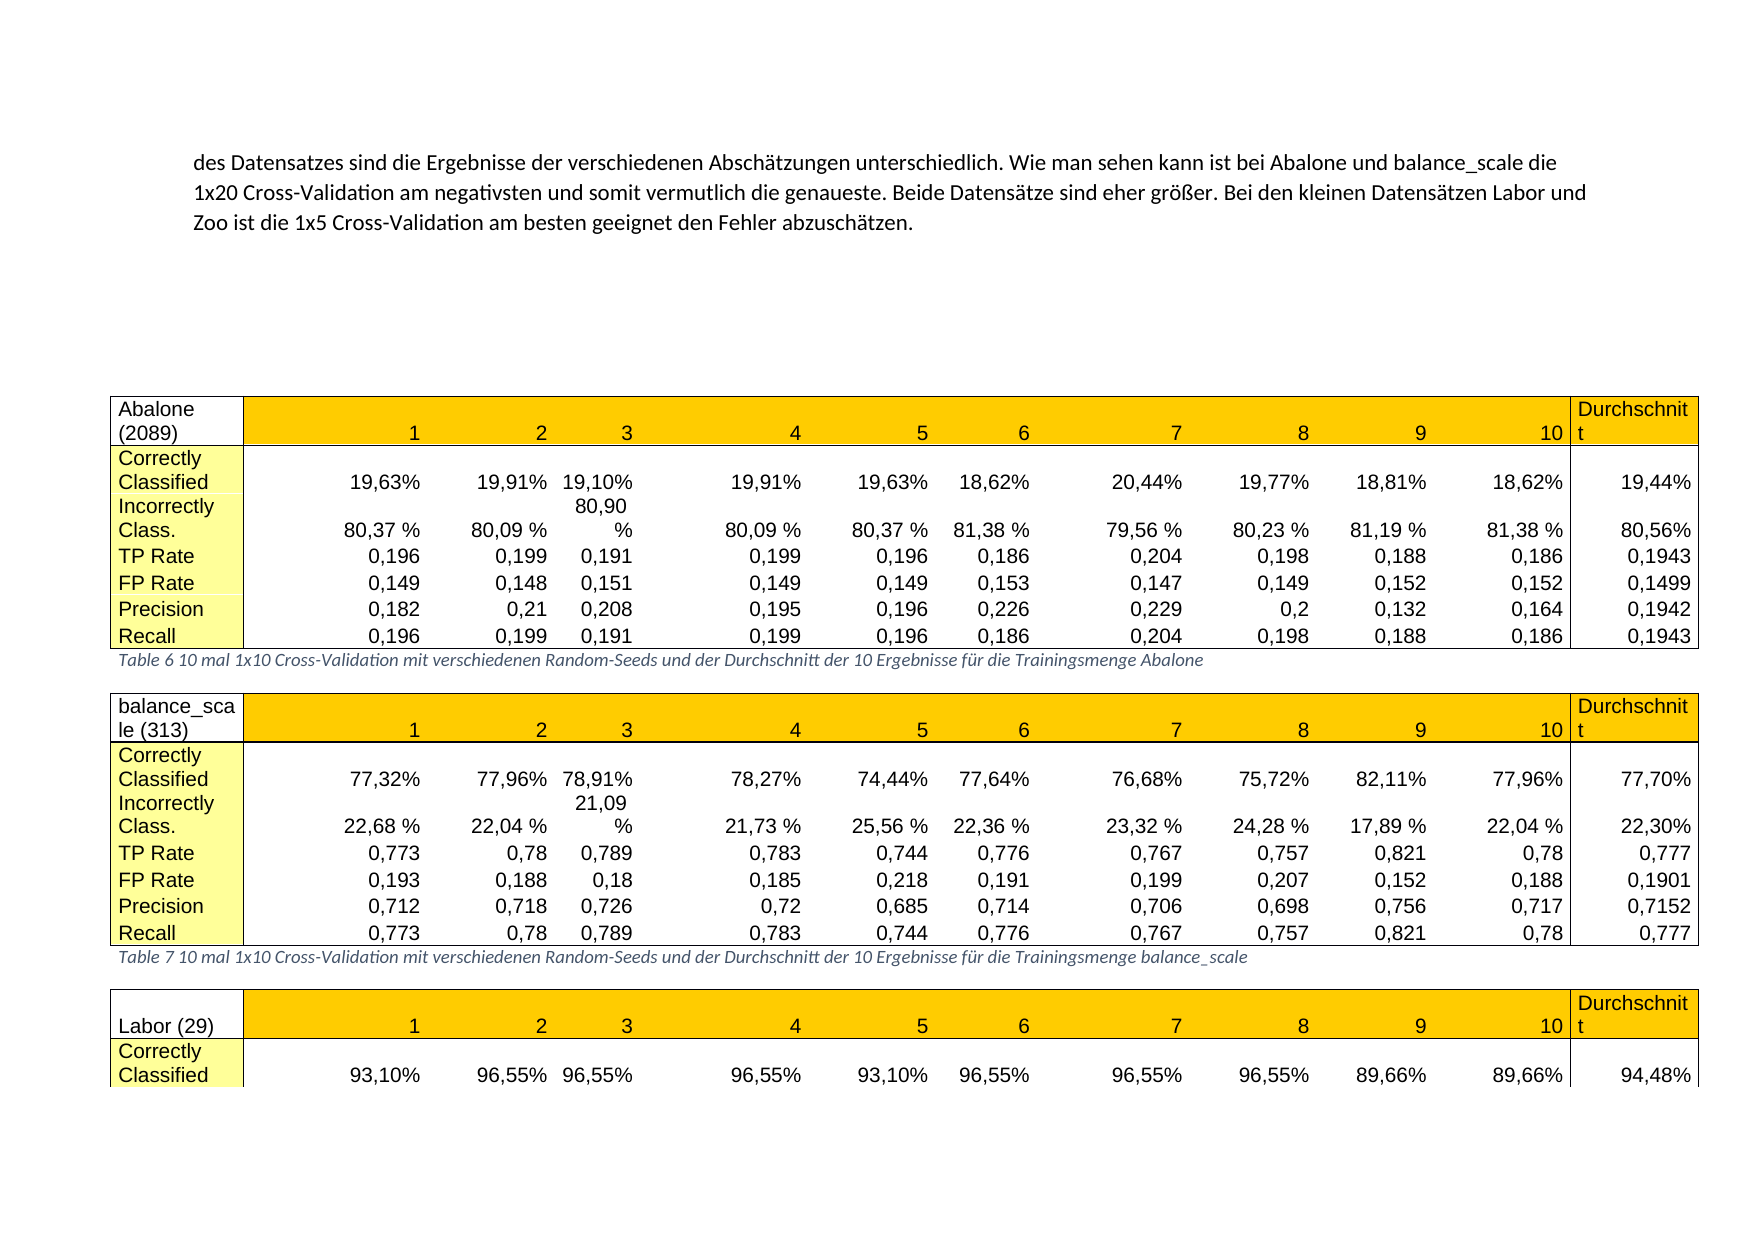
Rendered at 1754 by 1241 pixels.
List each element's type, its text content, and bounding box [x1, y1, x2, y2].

table_header 1 [244, 990, 427, 1038]
table_cell 23,32 % [1037, 790, 1189, 838]
table_header 10 [1434, 990, 1570, 1038]
table_header 9 [1316, 694, 1434, 741]
table_cell 94,48% [1571, 1039, 1698, 1087]
table_cell 0,773 [244, 838, 427, 865]
table_cell 93,10% [808, 1039, 935, 1087]
table_cell 0,185 [640, 865, 808, 891]
table_cell 0,186 [935, 621, 1037, 648]
table_cell 0,698 [1189, 891, 1316, 918]
table_cell 0,196 [808, 541, 935, 568]
table_cell 96,55% [640, 1039, 808, 1087]
table_cell 0,188 [427, 865, 554, 891]
table_cell 0,152 [1316, 865, 1434, 891]
table_cell 0,207 [1189, 865, 1316, 891]
table_cell 0,777 [1571, 918, 1698, 944]
table_cell 0,218 [808, 865, 935, 891]
table_header 8 [1189, 990, 1316, 1038]
table_header 7 [1037, 694, 1189, 741]
table_cell 22,04 % [427, 790, 554, 838]
table_cell 0,78 [427, 838, 554, 865]
table_cell 0,777 [1571, 838, 1698, 865]
text Table 7 10 mal 1x10 Cross-Validation mit verschiedenen Random-Seeds und der Durchschnitt der 10 Ergebnisse für die Trainingsmenge balance_scale [118, 946, 1606, 968]
table_cell 0,196 [808, 621, 935, 648]
table_cell 18,62% [1434, 446, 1570, 493]
table_header 3 [554, 397, 640, 444]
table_cell 0,744 [808, 838, 935, 865]
table_cell 20,44% [1037, 446, 1189, 493]
table_header 2 [427, 694, 554, 741]
table_header 5 [808, 397, 935, 444]
table_header 7 [1037, 990, 1189, 1038]
table_cell Recall [111, 621, 243, 648]
table_cell 0,186 [935, 541, 1037, 568]
table_cell 80,56% [1571, 494, 1698, 541]
table_cell 0,767 [1037, 918, 1189, 944]
table_cell 77,96% [427, 743, 554, 790]
table_header 2 [427, 990, 554, 1038]
table_cell 0,706 [1037, 891, 1189, 918]
table_cell 0,714 [935, 891, 1037, 918]
table_cell 0,756 [1316, 891, 1434, 918]
table_cell FP Rate [111, 865, 243, 891]
table_cell 0,208 [554, 595, 640, 621]
table_cell 74,44% [808, 743, 935, 790]
table_cell 0,1943 [1571, 541, 1698, 568]
table_cell 18,62% [935, 446, 1037, 493]
table_cell 0,149 [808, 568, 935, 594]
table_cell 19,63% [808, 446, 935, 493]
table_cell 0,757 [1189, 838, 1316, 865]
table_cell 96,55% [935, 1039, 1037, 1087]
table_cell 80,09 % [640, 494, 808, 541]
table_header 8 [1189, 397, 1316, 444]
table_cell 0,718 [427, 891, 554, 918]
table_cell 0,78 [1434, 918, 1570, 944]
table_cell 0,7152 [1571, 891, 1698, 918]
table_cell 77,32% [244, 743, 427, 790]
table_cell 0,821 [1316, 918, 1434, 944]
table_cell 80,37 % [808, 494, 935, 541]
table_header balance_scale (313) [111, 694, 243, 741]
table_cell 77,70% [1571, 743, 1698, 790]
table_cell 0,152 [1434, 568, 1570, 594]
table_cell 77,64% [935, 743, 1037, 790]
table_cell 0,195 [640, 595, 808, 621]
table_cell FP Rate [111, 568, 243, 594]
table_cell 0,78 [1434, 838, 1570, 865]
table_cell 81,38 % [935, 494, 1037, 541]
table_header 6 [935, 694, 1037, 741]
table_cell 81,19 % [1316, 494, 1434, 541]
table_header 5 [808, 694, 935, 741]
table_cell 80,37 % [244, 494, 427, 541]
table_cell 21,73 % [640, 790, 808, 838]
table_cell 22,04 % [1434, 790, 1570, 838]
table_cell 0,72 [640, 891, 808, 918]
table_cell 0,78 [427, 918, 554, 944]
table_cell 25,56 % [808, 790, 935, 838]
table_cell 96,55% [427, 1039, 554, 1087]
table_cell 0,164 [1434, 595, 1570, 621]
table_header 5 [808, 990, 935, 1038]
table_header 3 [554, 694, 640, 741]
table_cell 18,81% [1316, 446, 1434, 493]
table_cell 19,44% [1571, 446, 1698, 493]
table_cell 22,30% [1571, 790, 1698, 838]
table_cell 0,789 [554, 918, 640, 944]
table_cell 80,09 % [427, 494, 554, 541]
table_header 6 [935, 990, 1037, 1038]
table_header 8 [1189, 694, 1316, 741]
table_cell TP Rate [111, 541, 243, 568]
table_cell 0,204 [1037, 541, 1189, 568]
table_cell 0,199 [1037, 865, 1189, 891]
table_cell Incorrectly Class. [111, 790, 243, 838]
table_cell 0,773 [244, 918, 427, 944]
table_cell 0,186 [1434, 541, 1570, 568]
table_cell 0,152 [1316, 568, 1434, 594]
table_cell 0,147 [1037, 568, 1189, 594]
table_cell 89,66% [1316, 1039, 1434, 1087]
table_cell 0,148 [427, 568, 554, 594]
table_cell 0,712 [244, 891, 427, 918]
table_cell 0,132 [1316, 595, 1434, 621]
table_cell 78,27% [640, 743, 808, 790]
table_cell 0,198 [1189, 621, 1316, 648]
table_cell 80,23 % [1189, 494, 1316, 541]
table_cell 0,188 [1316, 541, 1434, 568]
table_cell 0,188 [1316, 621, 1434, 648]
table_header 4 [640, 694, 808, 741]
table_cell 0,149 [640, 568, 808, 594]
table_header 7 [1037, 397, 1189, 444]
table_cell 0,789 [554, 838, 640, 865]
table_cell 19,77% [1189, 446, 1316, 493]
table_cell 0,198 [1189, 541, 1316, 568]
table_cell 0,191 [554, 541, 640, 568]
table_cell 19,91% [640, 446, 808, 493]
table_cell 0,783 [640, 838, 808, 865]
table_cell 0,196 [244, 541, 427, 568]
table_cell 78,91% [554, 743, 640, 790]
table_cell 0,153 [935, 568, 1037, 594]
table_cell 0,821 [1316, 838, 1434, 865]
table_cell 0,2 [1189, 595, 1316, 621]
table_cell 0,776 [935, 838, 1037, 865]
table_header Labor (29) [111, 990, 243, 1038]
table_cell 0,199 [640, 621, 808, 648]
table_header Abalone (2089) [111, 397, 243, 444]
table_cell 0,199 [427, 541, 554, 568]
table_cell 0,783 [640, 918, 808, 944]
table_cell Correctly Classified [111, 446, 243, 493]
table_cell 81,38 % [1434, 494, 1570, 541]
table_header 1 [244, 397, 427, 444]
table_cell 0,204 [1037, 621, 1189, 648]
table_cell 0,776 [935, 918, 1037, 944]
table_cell 0,1942 [1571, 595, 1698, 621]
table_header 9 [1316, 397, 1434, 444]
table_cell Incorrectly Class. [111, 494, 243, 541]
table_cell 0,21 [427, 595, 554, 621]
table_header 10 [1434, 694, 1570, 741]
table_header 9 [1316, 990, 1434, 1038]
table_cell Recall [111, 918, 243, 944]
table_cell 0,717 [1434, 891, 1570, 918]
table_header Durchschnitt [1571, 990, 1698, 1038]
table_cell 24,28 % [1189, 790, 1316, 838]
table_header Durchschnitt [1571, 397, 1698, 444]
table_cell 96,55% [1189, 1039, 1316, 1087]
table_cell 0,726 [554, 891, 640, 918]
table_cell 77,96% [1434, 743, 1570, 790]
table_header 4 [640, 990, 808, 1038]
table_cell 19,91% [427, 446, 554, 493]
table_cell 96,55% [554, 1039, 640, 1087]
table_cell 75,72% [1189, 743, 1316, 790]
table_cell 0,151 [554, 568, 640, 594]
table_cell 0,186 [1434, 621, 1570, 648]
table_header 1 [244, 694, 427, 741]
table_header 4 [640, 397, 808, 444]
table_cell 0,767 [1037, 838, 1189, 865]
table_header 10 [1434, 397, 1570, 444]
table_cell 0,188 [1434, 865, 1570, 891]
table_cell 19,63% [244, 446, 427, 493]
table_cell 0,191 [935, 865, 1037, 891]
table_cell 0,199 [427, 621, 554, 648]
table_header 3 [554, 990, 640, 1038]
table_cell 96,55% [1037, 1039, 1189, 1087]
table_cell 0,757 [1189, 918, 1316, 944]
table_cell 0,196 [808, 595, 935, 621]
table_cell 0,193 [244, 865, 427, 891]
table_cell 0,199 [640, 541, 808, 568]
table_cell Correctly Classified [111, 743, 243, 790]
table_cell 93,10% [244, 1039, 427, 1087]
table_cell 0,1499 [1571, 568, 1698, 594]
table_cell 0,685 [808, 891, 935, 918]
table_cell TP Rate [111, 838, 243, 865]
table_cell 21,09 % [554, 790, 640, 838]
table_cell 17,89 % [1316, 790, 1434, 838]
table_cell 0,18 [554, 865, 640, 891]
table_cell 0,196 [244, 621, 427, 648]
table_cell 0,149 [244, 568, 427, 594]
table_cell 0,191 [554, 621, 640, 648]
table_cell 19,10% [554, 446, 640, 493]
table_cell 89,66% [1434, 1039, 1570, 1087]
list des Datensatzes sind die Ergebnisse der verschiedenen Abschätzungen unterschiedlich. Wie man sehen kann ist bei Abalone und balance_scale die 1x20 Cross-Validation am negativsten und somit vermutlich die genaueste. Beide Datensätze sind eher größer. Bei den kleinen Datensätzen Labor und Zoo ist die 1x5 Cross-Validation am besten geeignet den Fehler abzuschätzen. [156, 148, 1606, 236]
table_header 2 [427, 397, 554, 444]
table_cell 79,56 % [1037, 494, 1189, 541]
table_cell 0,744 [808, 918, 935, 944]
table_cell 22,68 % [244, 790, 427, 838]
table_header 6 [935, 397, 1037, 444]
table_cell 0,229 [1037, 595, 1189, 621]
table_cell 0,1901 [1571, 865, 1698, 891]
table_cell Correctly Classified [111, 1039, 243, 1087]
table_cell 0,182 [244, 595, 427, 621]
table_cell 0,1943 [1571, 621, 1698, 648]
table_cell 22,36 % [935, 790, 1037, 838]
table_cell 0,226 [935, 595, 1037, 621]
table_cell 80,90 % [554, 494, 640, 541]
table_cell Precision [111, 891, 243, 918]
table_cell 76,68% [1037, 743, 1189, 790]
table_cell 0,149 [1189, 568, 1316, 594]
table_cell Precision [111, 595, 243, 621]
text Table 6 10 mal 1x10 Cross-Validation mit verschiedenen Random-Seeds und der Durchschnitt der 10 Ergebnisse für die Trainingsmenge Abalone [118, 649, 1606, 672]
table_header Durchschnitt [1571, 694, 1698, 741]
table_cell 82,11% [1316, 743, 1434, 790]
